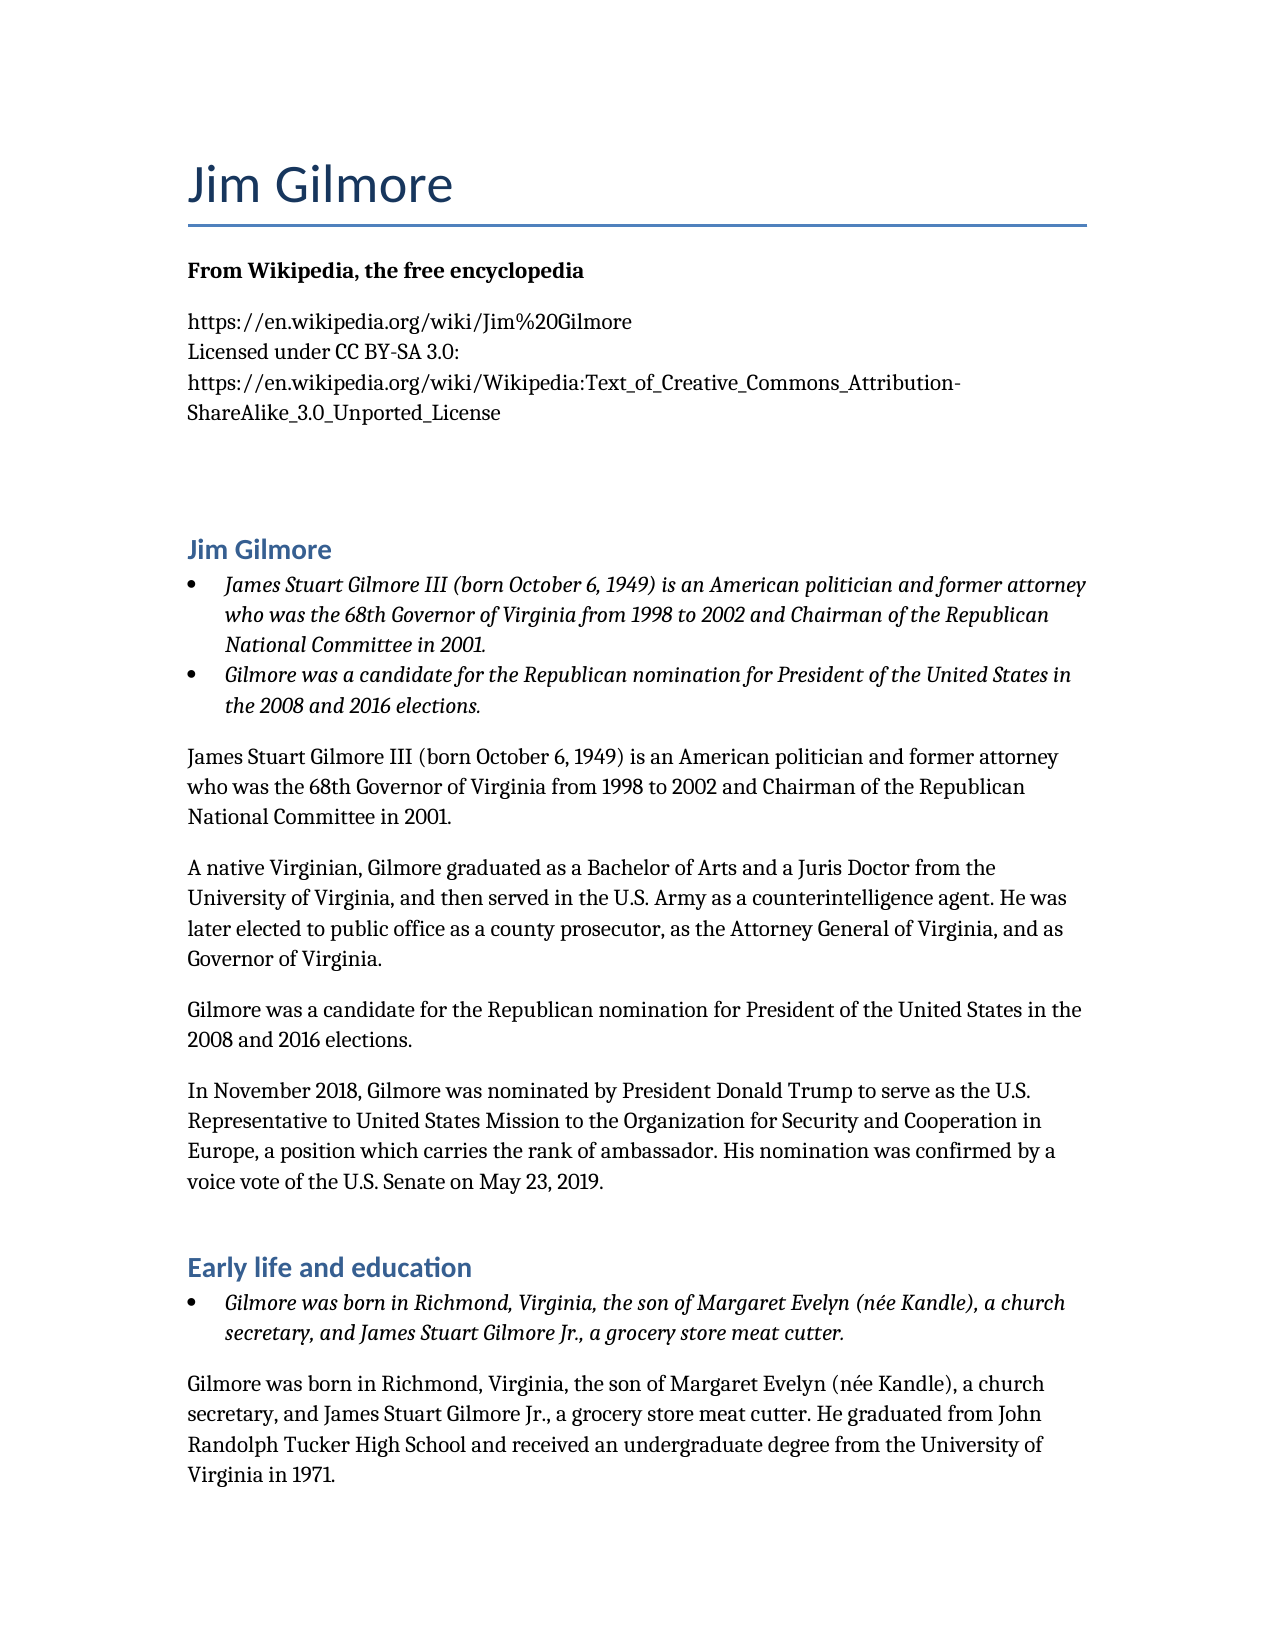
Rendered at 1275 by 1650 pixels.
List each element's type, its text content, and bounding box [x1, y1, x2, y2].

text A native Virginian, Gilmore graduated as a Bachelor of Arts and a Juris Doctor from the University of Virginia, and then served in the U.S. Army as a counterintelligence agent. He was later elected to public office as a county prosecutor, as the Attorney General of Virginia, and as Governor of Virginia. [187, 855, 1087, 972]
text Gilmore was a candidate for the Republican nomination for President of the United States in the 2008 and 2016 elections. [187, 997, 1087, 1053]
list James Stuart Gilmore III (born October 6, 1949) is an American politician and former attorney who was the 68th Governor of Virginia from 1998 to 2002 and Chairman of the Republican National Committee in 2001. [187, 572, 1087, 658]
list Gilmore was a candidate for the Republican nomination for President of the United States in the 2008 and 2016 elections. [187, 662, 1087, 719]
title Jim Gilmore [187, 150, 1087, 227]
subtitle Jim Gilmore [187, 531, 1087, 566]
list Gilmore was born in Richmond, Virginia, the son of Margaret Evelyn (née Kandle), a church secretary, and James Stuart Gilmore Jr., a grocery store meat cutter. [187, 1290, 1087, 1346]
text Gilmore was born in Richmond, Virginia, the son of Margaret Evelyn (née Kandle), a church secretary, and James Stuart Gilmore Jr., a grocery store meat cutter. He graduated from John Randolph Tucker High School and received an undergraduate degree from the University of Virginia in 1971. [187, 1371, 1087, 1488]
text James Stuart Gilmore III (born October 6, 1949) is an American politician and former attorney who was the 68th Governor of Virginia from 1998 to 2002 and Chairman of the Republican National Committee in 2001. [187, 743, 1087, 830]
text https://en.wikipedia.org/wiki/Jim%20Gilmore Licensed under CC BY-SA 3.0: https://en.wikipedia.org/wiki/Wikipedia:Text_of_Creative_Commons_Attribution-ShareAlike_3.0_Unported_License [187, 309, 1087, 426]
text From Wikipedia, the free encyclopedia [187, 258, 1087, 284]
text In November 2018, Gilmore was nominated by President Donald Trump to serve as the U.S. Representative to United States Mission to the Organization for Security and Cooperation in Europe, a position which carries the rank of ambassador. His nomination was confirmed by a voice vote of the U.S. Senate on May 23, 2019. [187, 1078, 1087, 1195]
subtitle Early life and education [187, 1249, 1087, 1284]
